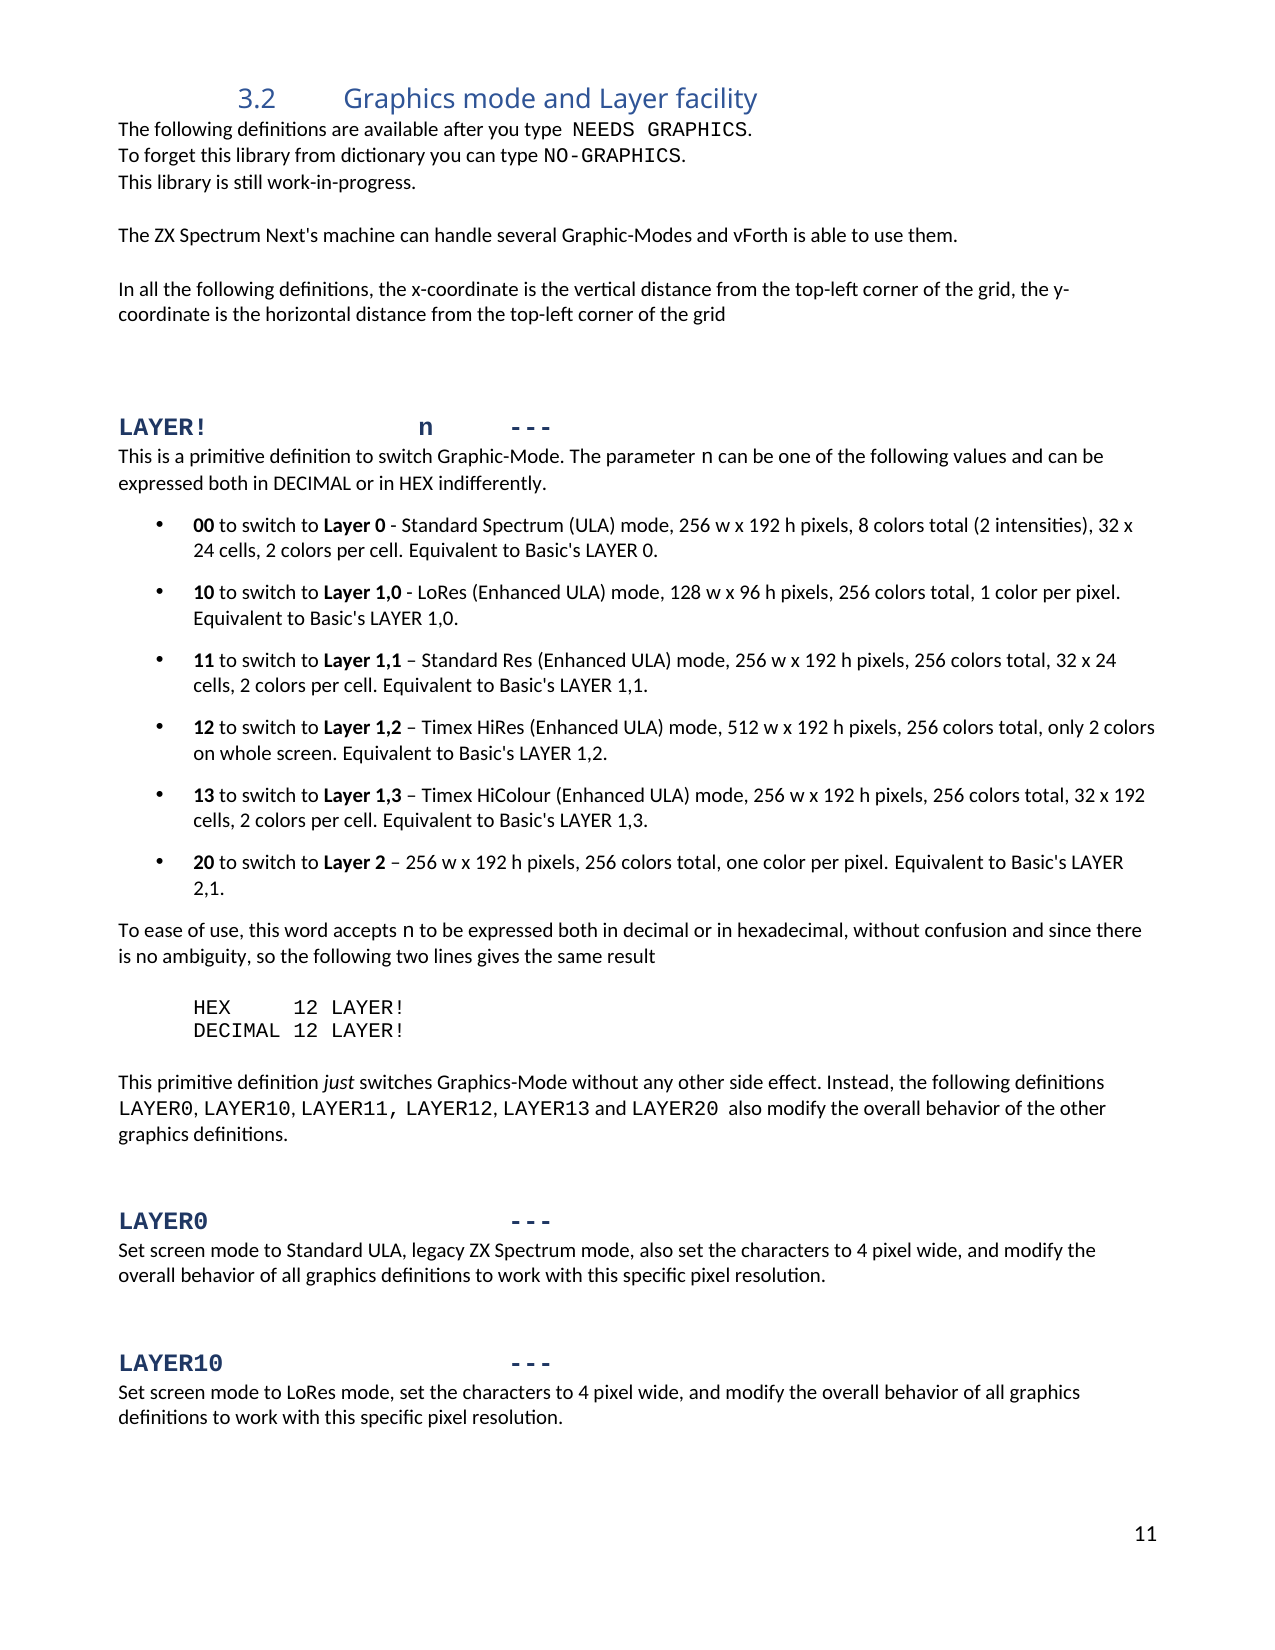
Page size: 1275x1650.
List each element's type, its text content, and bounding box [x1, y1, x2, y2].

subtitle LAYER10 --- [118, 1351, 1157, 1379]
text The ZX Spectrum Next's machine can handle several Graphic-Modes and vForth is able to use them. [118, 222, 1157, 248]
subtitle LAYER0 --- [118, 1209, 1157, 1237]
text The following definitions are available after you type NEEDS GRAPHICS. [118, 116, 1157, 142]
list 13 to switch to Layer 1,3 – Timex HiColour (Enhanced ULA) mode, 256 w x 192 h pixels, 256 colors total, 32 x 192 cells, 2 colors per cell. Equivalent to Basic's LAYER 1,3. [156, 782, 1157, 833]
subtitle Graphics mode and Layer facility [231, 79, 1157, 116]
text Set screen mode to Standard ULA, legacy ZX Spectrum mode, also set the characters to 4 pixel wide, and modify the overall behavior of all graphics definitions to work with this specific pixel resolution. [118, 1237, 1157, 1288]
list 10 to switch to Layer 1,0 - LoRes (Enhanced ULA) mode, 128 w x 96 h pixels, 256 colors total, 1 color per pixel. Equivalent to Basic's LAYER 1,0. [156, 579, 1157, 630]
text DECIMAL 12 LAYER! [118, 1020, 1157, 1044]
text This primitive definition just switches Graphics-Mode without any other side effect. Instead, the following definitions LAYER0, LAYER10, LAYER11, LAYER12, LAYER13 and LAYER20 also modify the overall behavior of the other graphics definitions. [118, 1069, 1157, 1147]
list 00 to switch to Layer 0 - Standard Spectrum (ULA) mode, 256 w x 192 h pixels, 8 colors total (2 intensities), 32 x 24 cells, 2 colors per cell. Equivalent to Basic's LAYER 0. [156, 512, 1157, 563]
list 12 to switch to Layer 1,2 – Timex HiRes (Enhanced ULA) mode, 512 w x 192 h pixels, 256 colors total, only 2 colors on whole screen. Equivalent to Basic's LAYER 1,2. [156, 714, 1157, 765]
text HEX 12 LAYER! [118, 997, 1157, 1020]
text Set screen mode to LoRes mode, set the characters to 4 pixel wide, and modify the overall behavior of all graphics definitions to work with this specific pixel resolution. [118, 1379, 1157, 1430]
text This library is still work-in-progress. [118, 169, 1157, 194]
subtitle LAYER! n --- [118, 415, 1157, 443]
text To ease of use, this word accepts n to be expressed both in decimal or in hexadecimal, without confusion and since there is no ambiguity, so the following two lines gives the same result [118, 917, 1157, 969]
text In all the following definitions, the x-coordinate is the vertical distance from the top-left corner of the grid, the y-coordinate is the horizontal distance from the top-left corner of the grid [118, 276, 1157, 327]
list 11 to switch to Layer 1,1 – Standard Res (Enhanced ULA) mode, 256 w x 192 h pixels, 256 colors total, 32 x 24 cells, 2 colors per cell. Equivalent to Basic's LAYER 1,1. [156, 647, 1157, 698]
list 20 to switch to Layer 2 – 256 w x 192 h pixels, 256 colors total, one color per pixel. Equivalent to Basic's LAYER 2,1. [156, 849, 1157, 900]
text To forget this library from dictionary you can type NO-GRAPHICS. [118, 142, 1157, 169]
text This is a primitive definition to switch Graphic-Mode. The parameter n can be one of the following values and can be expressed both in DECIMAL or in HEX indifferently. [118, 443, 1157, 495]
